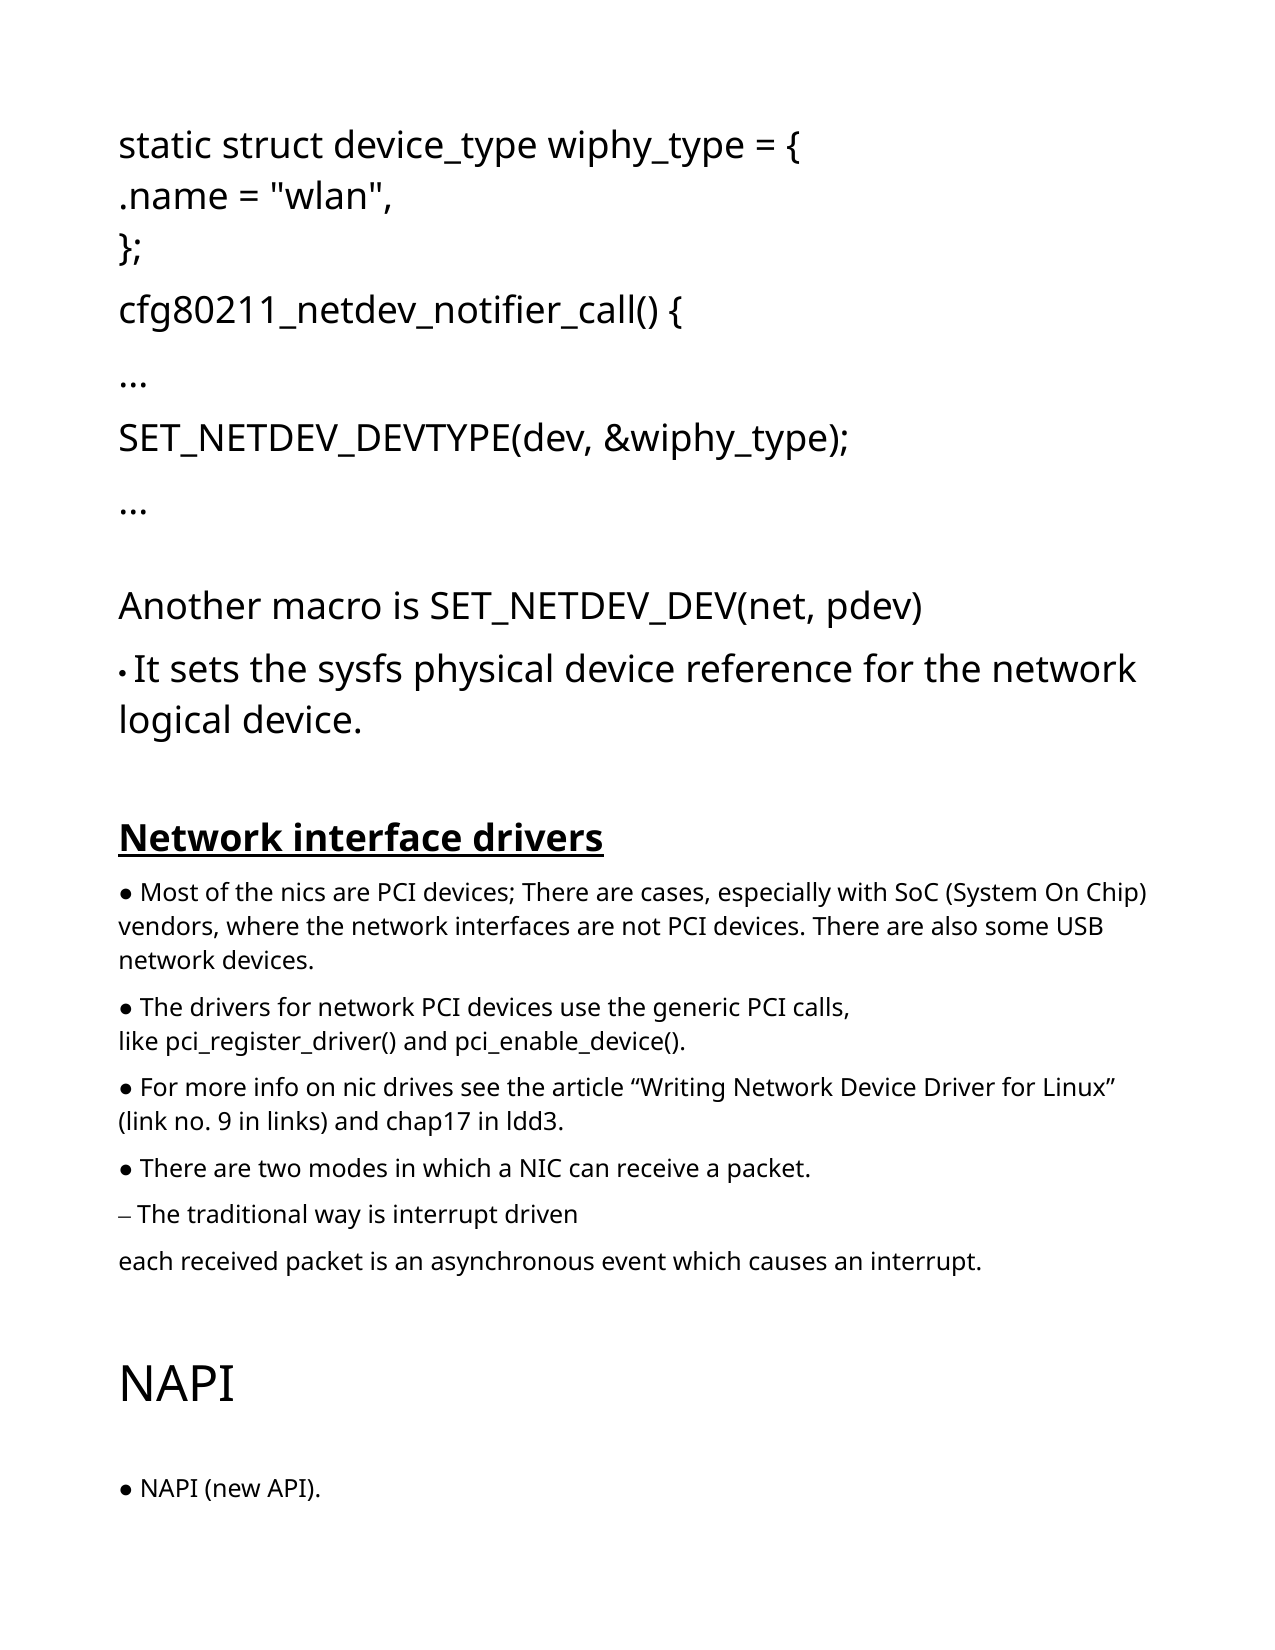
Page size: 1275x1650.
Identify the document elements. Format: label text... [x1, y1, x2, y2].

text ● For more info on nic drives see the article “Writing Network Device Driver for Linux” (link no. 9 in links) and chap17 in ldd3. [118, 1070, 1157, 1138]
subtitle Network interface drivers [118, 811, 1157, 862]
text ● The drivers for network PCI devices use the generic PCI calls, like pci_register_driver() and pci_enable_device(). [118, 989, 1157, 1057]
list It sets the sysfs physical device reference for the network logical device. [118, 643, 1157, 745]
text ● NAPI (new API). [118, 1470, 1157, 1504]
text ● There are two modes in which a NIC can receive a packet. [118, 1151, 1157, 1184]
text Another macro is SET_NETDEV_DEV(net, pdev) [118, 579, 1157, 630]
list each received packet is an asynchronous event which causes an interrupt. [118, 1244, 1157, 1278]
text SET_NETDEV_DEVTYPE(dev, &wiphy_type); [118, 411, 1157, 462]
text ... [118, 474, 1157, 525]
text static struct device_type wiphy_type = { .name = "wlan", }; [118, 118, 1157, 271]
subtitle NAPI [118, 1348, 1157, 1417]
text ● Most of the nics are PCI devices; There are cases, especially with SoC (System On Chip) vendors, where the network interfaces are not PCI devices. There are also some USB network devices. [118, 874, 1157, 977]
text ... [118, 347, 1157, 398]
text – The traditional way is interrupt driven [118, 1197, 1157, 1231]
text cfg80211_netdev_notifier_call() { [118, 284, 1157, 335]
